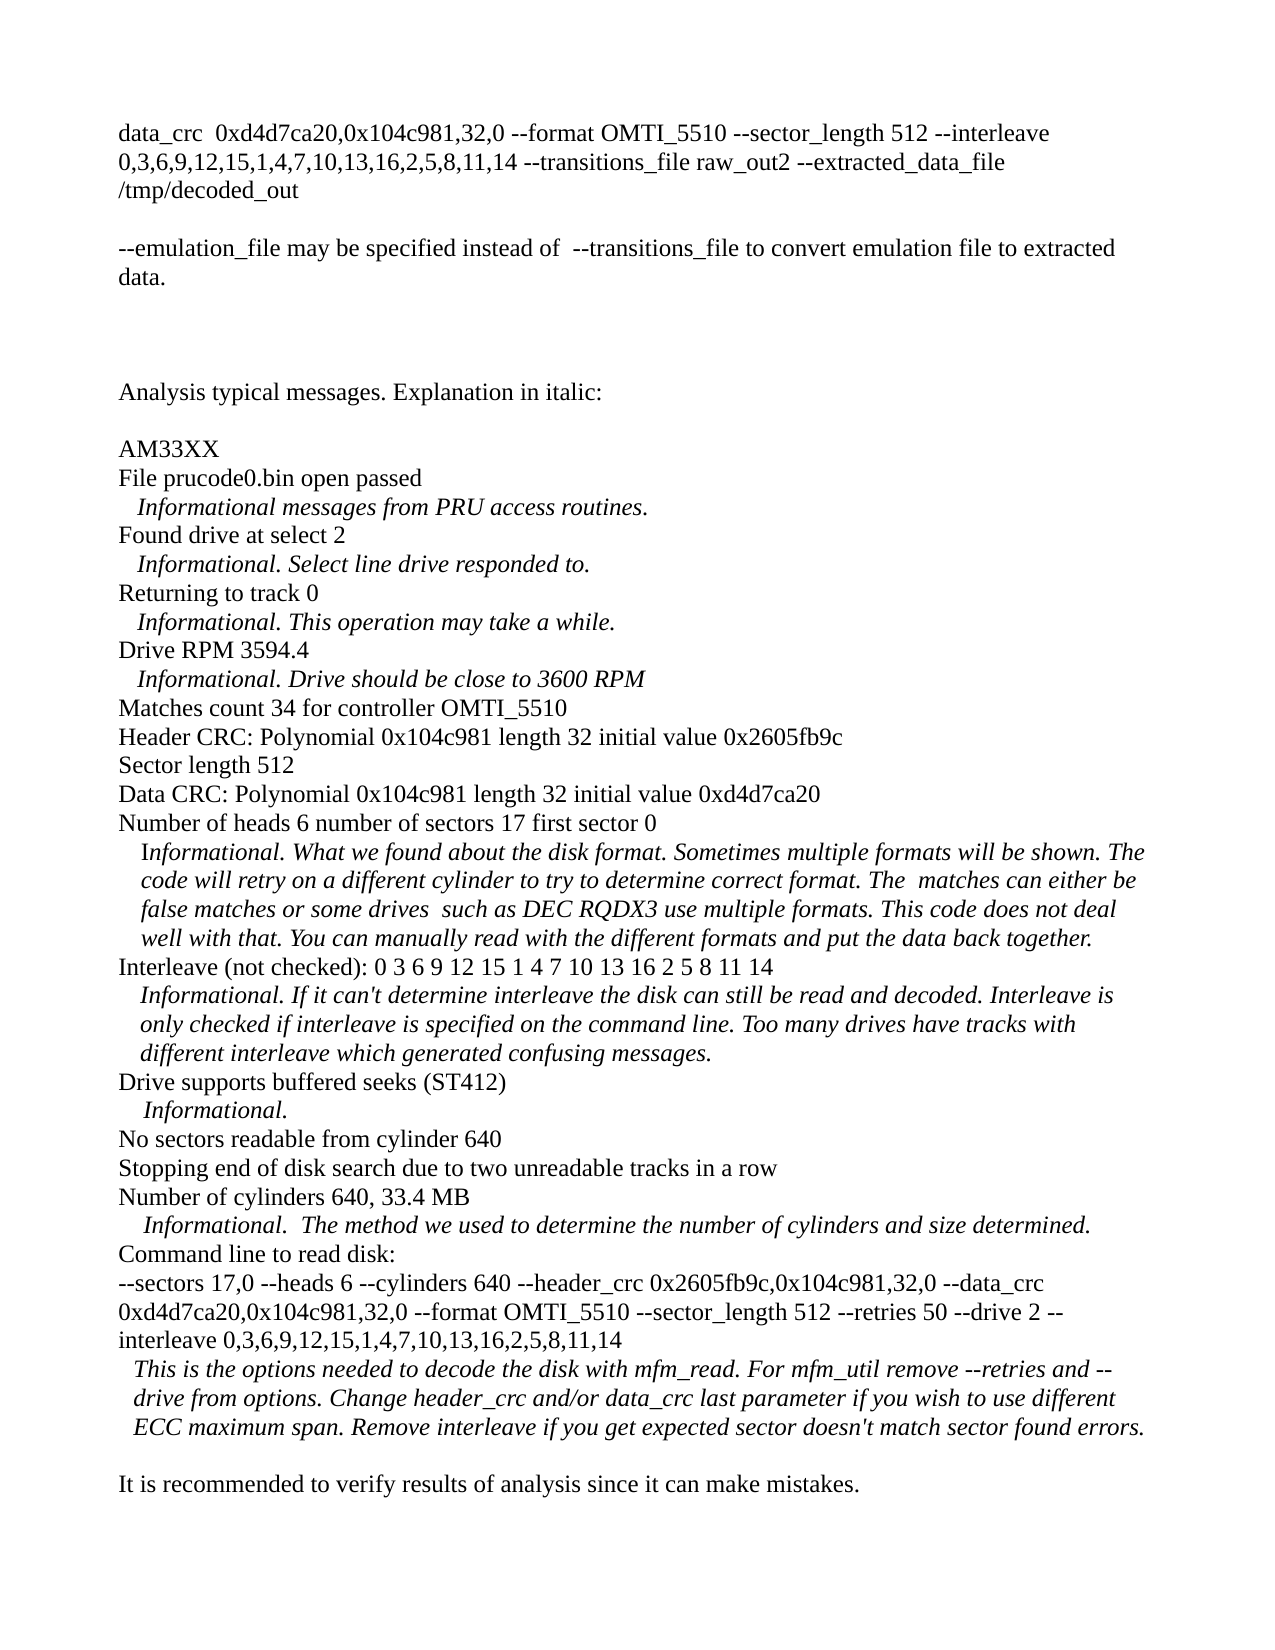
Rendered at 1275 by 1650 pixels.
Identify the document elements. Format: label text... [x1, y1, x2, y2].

text No sectors readable from cylinder 640 [118, 1124, 1157, 1153]
text Number of heads 6 number of sectors 17 first sector 0 [118, 808, 1157, 837]
text Analysis typical messages. Explanation in italic: [118, 377, 1157, 406]
text Informational messages from PRU access routines. [118, 492, 1157, 521]
text Header CRC: Polynomial 0x104c981 length 32 initial value 0x2605fb9c [118, 722, 1157, 751]
text Found drive at select 2 [118, 521, 1157, 549]
text Informational. [118, 1096, 1157, 1124]
text --emulation_file may be specified instead of --transitions_file to convert emulation file to extracted data. [118, 233, 1157, 291]
text Informational. What we found about the disk format. Sometimes multiple formats will be shown. The code will retry on a different cylinder to try to determine correct format. The matches can either be false matches or some drives such as DEC RQDX3 use multiple formats. This code does not deal well with that. You can manually read with the different formats and put the data back together. [141, 837, 1157, 952]
text Matches count 34 for controller OMTI_5510 [118, 693, 1157, 722]
text AM33XX [118, 434, 1157, 463]
text Informational. Drive should be close to 3600 RPM [118, 664, 1157, 693]
text Drive supports buffered seeks (ST412) [118, 1067, 1157, 1096]
text It is recommended to verify results of analysis since it can make mistakes. [118, 1469, 1157, 1498]
text This is the options needed to decode the disk with mfm_read. For mfm_util remove --retries and --drive from options. Change header_crc and/or data_crc last parameter if you wish to use different ECC maximum span. Remove interleave if you get expected sector doesn't match sector found errors. [133, 1354, 1157, 1441]
text File prucode0.bin open passed [118, 463, 1157, 492]
text Returning to track 0 [118, 578, 1157, 607]
text Data CRC: Polynomial 0x104c981 length 32 initial value 0xd4d7ca20 [118, 779, 1157, 808]
text --sectors 17,0 --heads 6 --cylinders 640 --header_crc 0x2605fb9c,0x104c981,32,0 --data_crc 0xd4d7ca20,0x104c981,32,0 --format OMTI_5510 --sector_length 512 --retries 50 --drive 2 --interleave 0,3,6,9,12,15,1,4,7,10,13,16,2,5,8,11,14 [118, 1268, 1157, 1354]
text Command line to read disk: [118, 1239, 1157, 1268]
text --data_crc 0xd4d7ca20,0x104c981,32,0 --format OMTI_5510 --sector_length 512 --interleave 0,3,6,9,12,15,1,4,7,10,13,16,2,5,8,11,14 --transitions_file raw_out2 --extracted_data_file /tmp/decoded_out [118, 118, 1157, 204]
text Drive RPM 3594.4 [118, 636, 1157, 664]
text Interleave (not checked): 0 3 6 9 12 15 1 4 7 10 13 16 2 5 8 11 14 [118, 952, 1157, 981]
text Informational. If it can't determine interleave the disk can still be read and decoded. Interleave is only checked if interleave is specified on the command line. Too many drives have tracks with different interleave which generated confusing messages. [140, 981, 1157, 1067]
text Number of cylinders 640, 33.4 MB [118, 1182, 1157, 1211]
text Stopping end of disk search due to two unreadable tracks in a row [118, 1153, 1157, 1182]
text Informational. Select line drive responded to. [118, 549, 1157, 578]
text Sector length 512 [118, 751, 1157, 779]
text Informational. The method we used to determine the number of cylinders and size determined. [118, 1211, 1157, 1239]
text Informational. This operation may take a while. [118, 607, 1157, 636]
